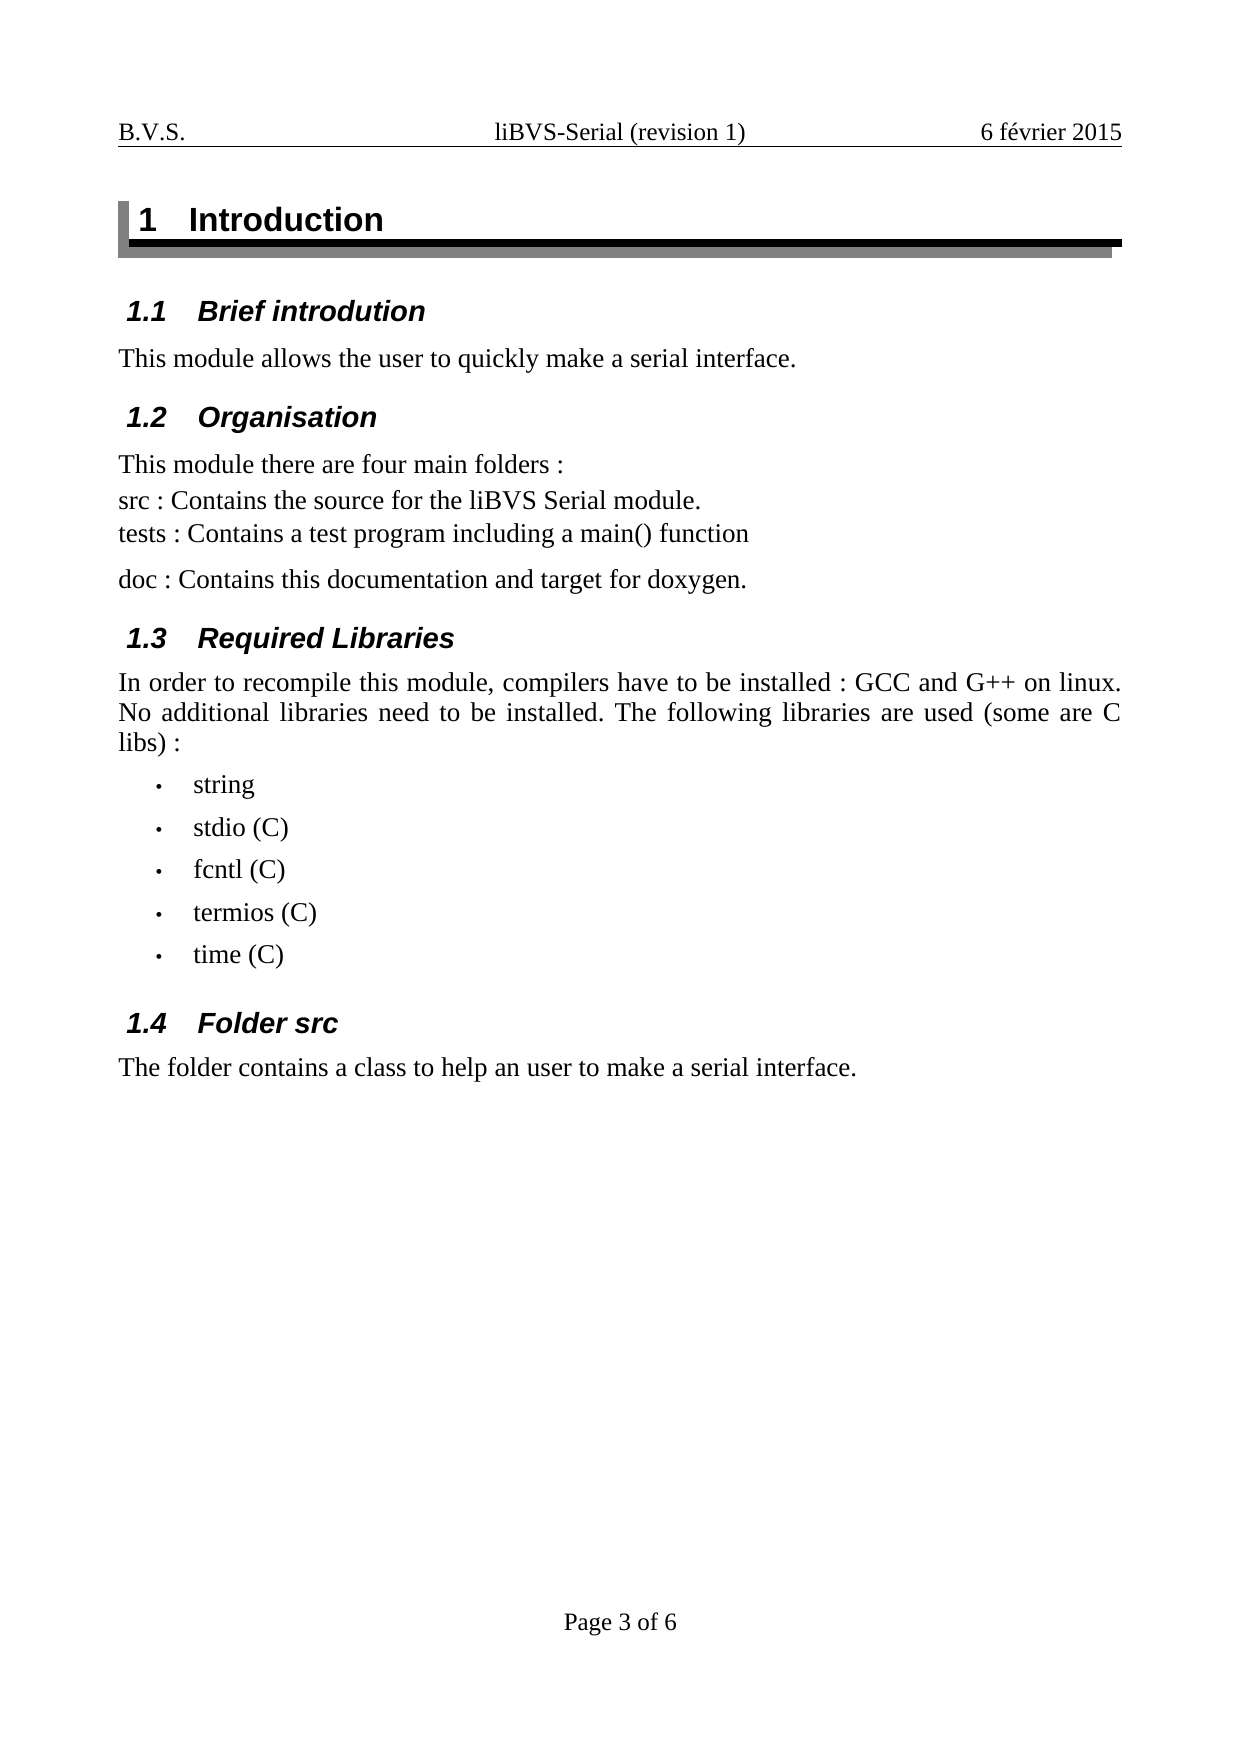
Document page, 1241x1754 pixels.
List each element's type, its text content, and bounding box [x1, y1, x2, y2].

text doc : Contains this documentation and target for doxygen. [118, 564, 1122, 594]
list time (C) [156, 940, 1122, 970]
list stdio (C) [156, 812, 1122, 842]
subtitle Brief introdution [118, 295, 1122, 328]
text In order to recompile this module, compilers have to be installed : GCC and G++ on linux. No additional libraries need to be installed. The following libraries are used (some are C libs) : [118, 667, 1122, 757]
subtitle Organisation [118, 401, 1122, 434]
text This module there are four main folders : [118, 449, 1122, 479]
list termios (C) [156, 897, 1122, 927]
list string [156, 770, 1122, 800]
subtitle Required Libraries [118, 622, 1122, 655]
subtitle Folder src [118, 1007, 1122, 1040]
subtitle Introduction [129, 201, 1122, 239]
text tests : Contains a test program including a main() function [118, 519, 1122, 549]
list fcntl (C) [156, 855, 1122, 885]
text This module allows the user to quickly make a serial interface. [118, 343, 1122, 373]
text The folder contains a class to help an user to make a serial interface. [118, 1052, 1122, 1082]
text src : Contains the source for the liBVS Serial module. [118, 486, 1122, 516]
